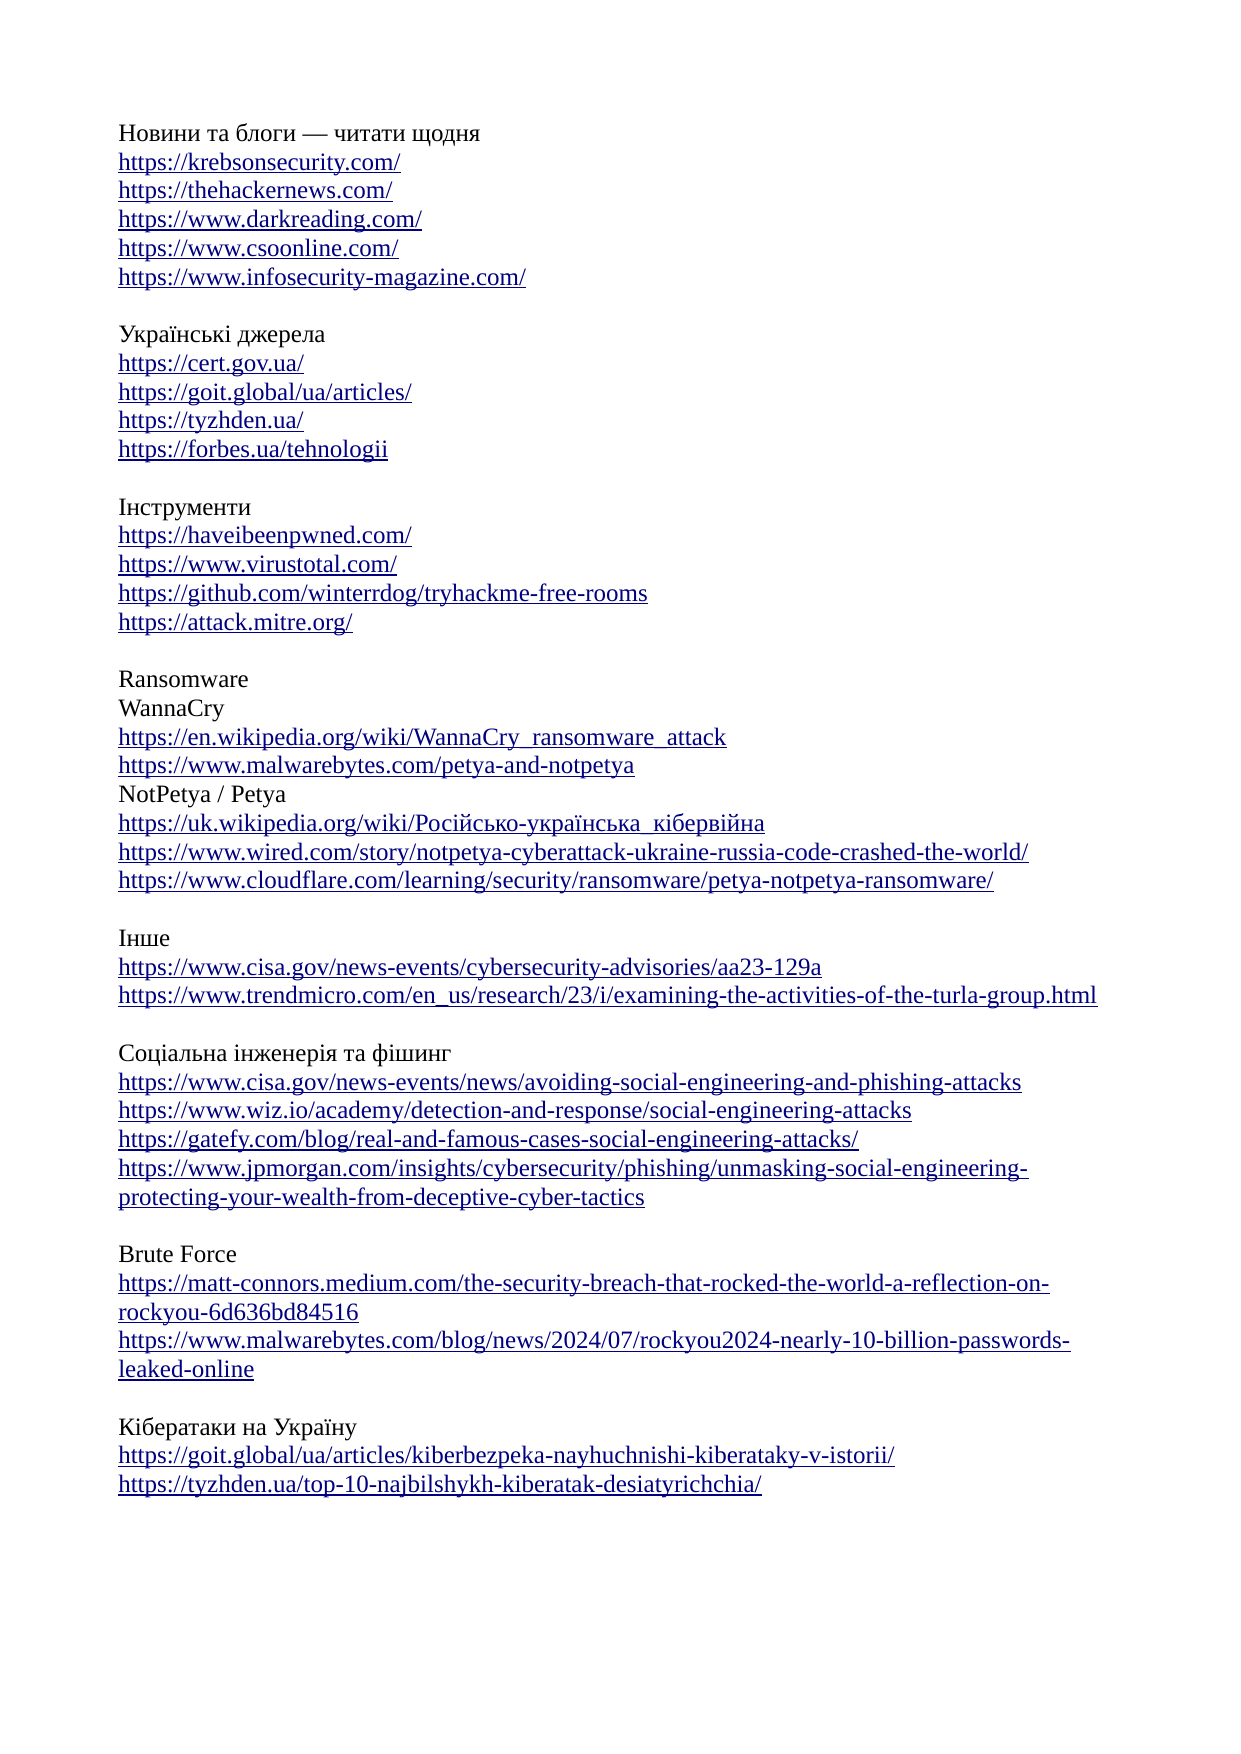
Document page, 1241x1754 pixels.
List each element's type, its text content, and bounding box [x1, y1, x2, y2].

text Інше [118, 923, 1122, 952]
text NotPetya / Petya [118, 779, 1122, 808]
text Українські джерела [118, 319, 1122, 348]
text https://www.malwarebytes.com/petya-and-notpetya [118, 751, 1122, 779]
text https://www.cisa.gov/news-events/cybersecurity-advisories/aa23-129a [118, 952, 1122, 981]
text Brute Force [118, 1239, 1122, 1268]
text https://www.csoonline.com/ [118, 233, 1122, 262]
text https://www.malwarebytes.com/blog/news/2024/07/rockyou2024-nearly-10-billion-passwords-leaked-online [118, 1326, 1122, 1383]
text https://gatefy.com/blog/real-and-famous-cases-social-engineering-attacks/ [118, 1124, 1122, 1153]
text https://www.wired.com/story/notpetya-cyberattack-ukraine-russia-code-crashed-the-world/ [118, 837, 1122, 866]
text https://www.trendmicro.com/en_us/research/23/i/examining-the-activities-of-the-turla-group.html [118, 981, 1122, 1009]
text https://www.jpmorgan.com/insights/cybersecurity/phishing/unmasking-social-engineering-protecting-your-wealth-from-deceptive-cyber-tactics [118, 1153, 1122, 1211]
text https://www.cloudflare.com/learning/security/ransomware/petya-notpetya-ransomware/ [118, 866, 1122, 894]
text https://krebsonsecurity.com/ [118, 147, 1122, 176]
text https://www.infosecurity-magazine.com/ [118, 262, 1122, 291]
text https://tyzhden.ua/top-10-najbilshykh-kiberatak-desiatyrichchia/ [118, 1469, 1122, 1498]
text https://attack.mitre.org/ [118, 607, 1122, 636]
text https://cert.gov.ua/ [118, 348, 1122, 377]
text https://haveibeenpwned.com/ [118, 521, 1122, 549]
text https://en.wikipedia.org/wiki/WannaCry_ransomware_attack [118, 722, 1122, 751]
text WannaCry [118, 693, 1122, 722]
text Інструменти [118, 492, 1122, 521]
text https://www.wiz.io/academy/detection-and-response/social-engineering-attacks [118, 1096, 1122, 1124]
text https://www.darkreading.com/ [118, 204, 1122, 233]
text https://forbes.ua/tehnologii [118, 434, 1122, 463]
text https://goit.global/ua/articles/ [118, 377, 1122, 406]
text https://www.cisa.gov/news-events/news/avoiding-social-engineering-and-phishing-attacks [118, 1067, 1122, 1096]
text https://uk.wikipedia.org/wiki/Російсько-українська_кібервійна [118, 808, 1122, 837]
text Кібератаки на Україну [118, 1412, 1122, 1441]
text https://tyzhden.ua/ [118, 406, 1122, 434]
text Ransomware [118, 664, 1122, 693]
text https://thehackernews.com/ [118, 176, 1122, 204]
text https://goit.global/ua/articles/kiberbezpeka-nayhuchnishi-kiberataky-v-istorii/ [118, 1441, 1122, 1469]
text Новини та блоги — читати щодня [118, 118, 1122, 147]
text https://matt-connors.medium.com/the-security-breach-that-rocked-the-world-a-reflection-on-rockyou-6d636bd84516 [118, 1268, 1122, 1326]
text https://github.com/winterrdog/tryhackme-free-rooms [118, 578, 1122, 607]
text Соціальна інженерія та фішинг [118, 1038, 1122, 1067]
text https://www.virustotal.com/ [118, 549, 1122, 578]
